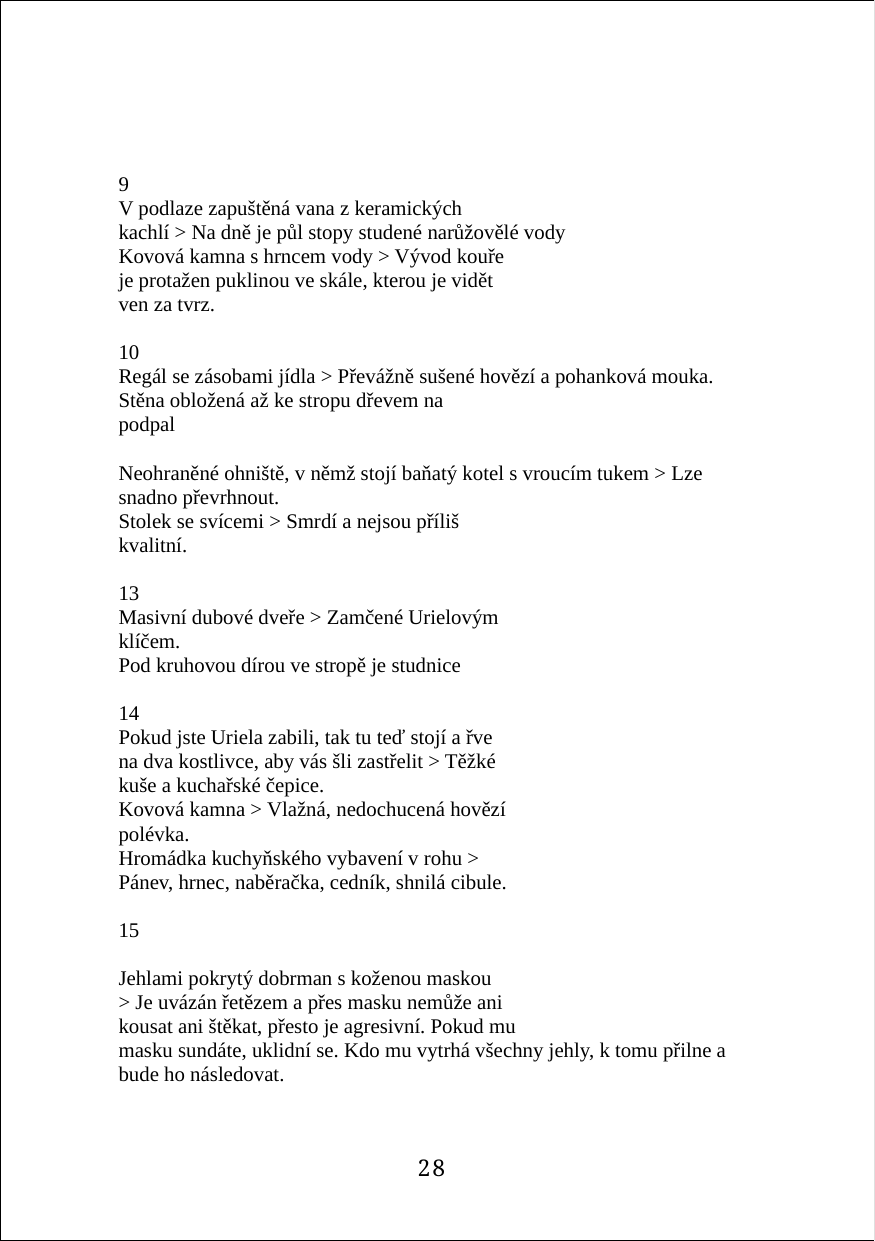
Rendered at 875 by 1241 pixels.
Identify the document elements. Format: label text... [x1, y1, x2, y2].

text 9 V podlaze zapuštěná vana z keramických kachlí > Na dně je půl stopy studené narůžovělé vody Kovová kamna s hrncem vody > Vývod kouře je protažen puklinou ve skále, kterou je vidět ven za tvrz. 10 Regál se zásobami jídla > Převážně sušené hovězí a pohanková mouka. Stěna obložená až ke stropu dřevem na podpal Neohraněné ohniště, v němž stojí baňatý kotel s vroucím tukem > Lze snadno převrhnout. Stolek se svícemi > Smrdí a nejsou příliš kvalitní. 13 Masivní dubové dveře > Zamčené Urielovým klíčem. Pod kruhovou dírou ve stropě je studnice 14 Pokud jste Uriela zabili, tak tu teď stojí a řve na dva kostlivce, aby vás šli zastřelit > Těžké kuše a kuchařské čepice. Kovová kamna > Vlažná, nedochucená hovězí polévka. Hromádka kuchyňského vybavení v rohu > Pánev, hrnec, naběračka, cedník, shnilá cibule. 15 Jehlami pokrytý dobrman s koženou maskou > Je uvázán řetězem a přes masku nemůže ani kousat ani štěkat, přesto je agresivní. Pokud mu masku sundáte, uklidní se. Kdo mu vytrhá všechny jehly, k tomu přilne a bude ho následovat. [118, 172, 756, 1110]
